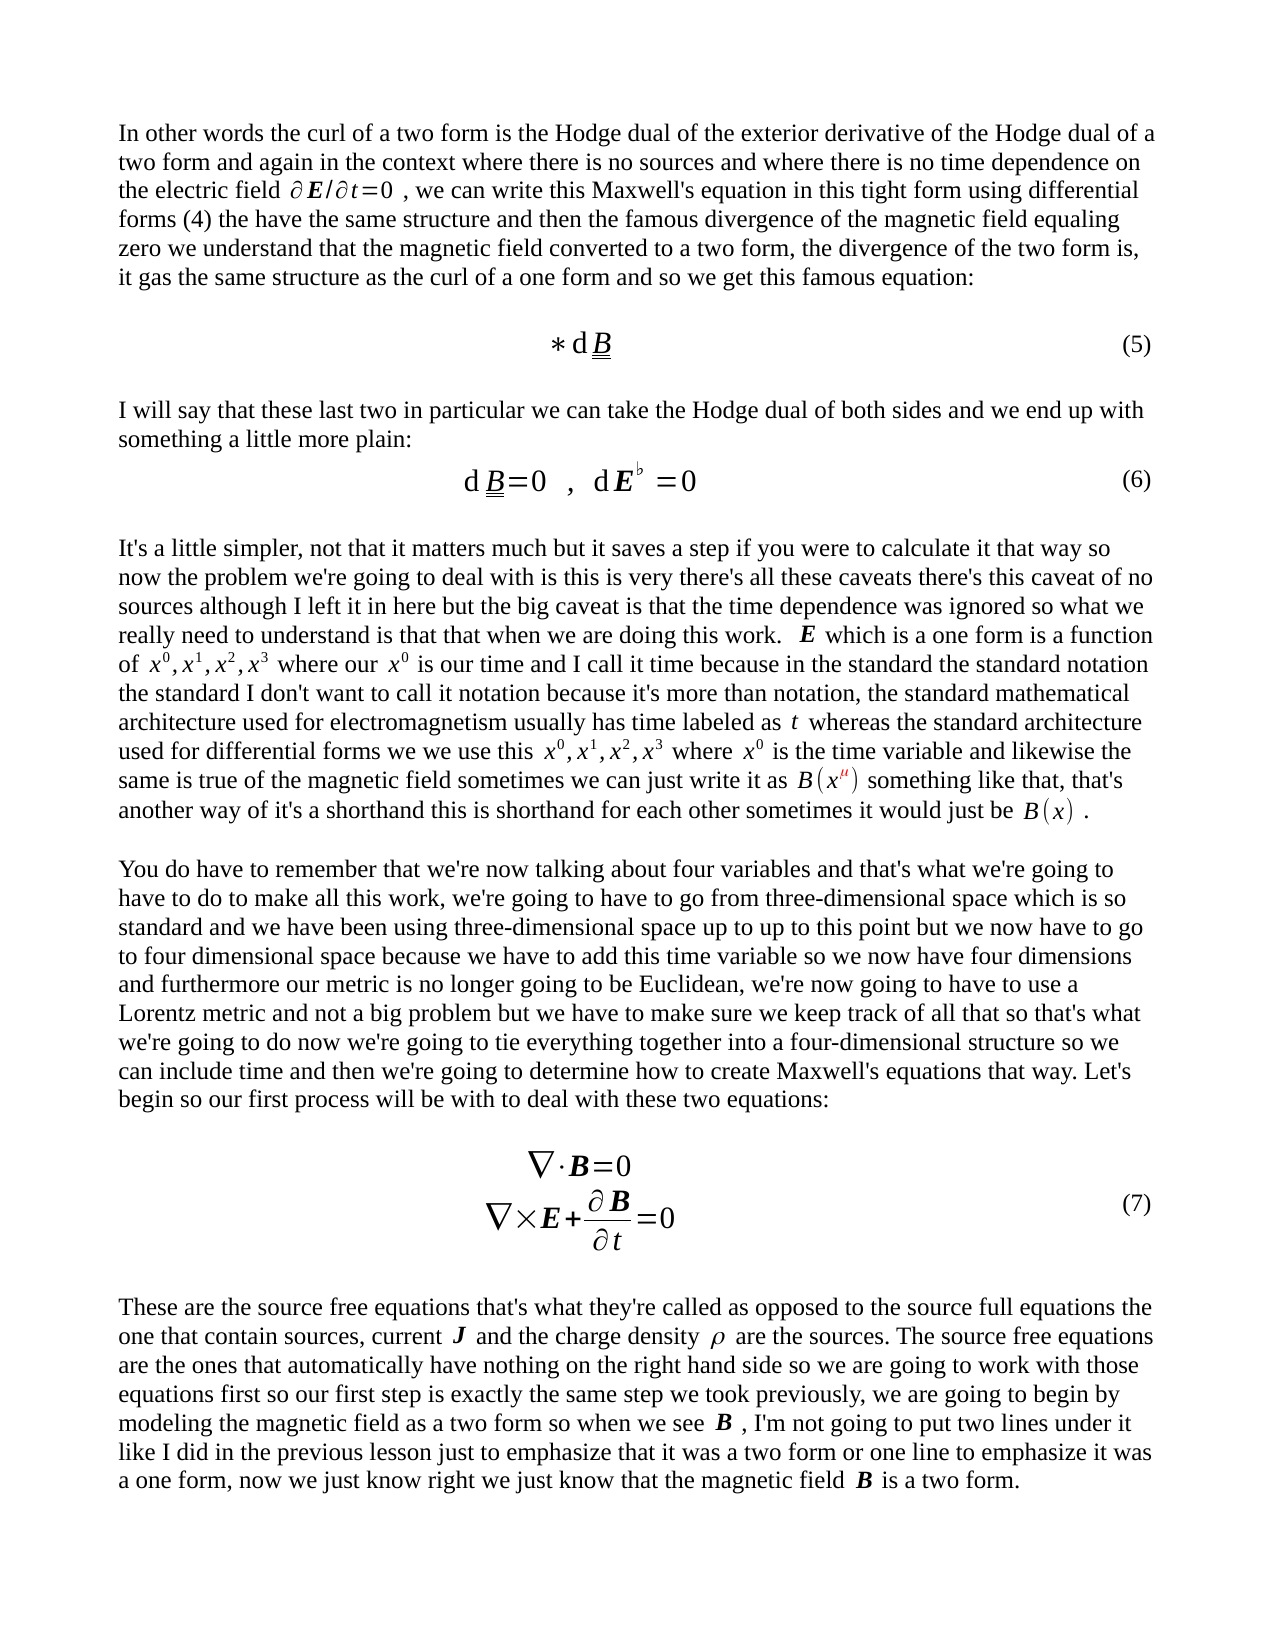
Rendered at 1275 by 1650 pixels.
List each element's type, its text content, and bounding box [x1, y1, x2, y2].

text and furthermore our metric is no longer going to be Euclidean, we're now going to have to use a Lorentz metric and not a big problem but we have to make sure we keep track of all that so that's what we're going to do now we're going to tie everything together into a four-dimensional structure so we [118, 969, 1157, 1056]
table_header [118, 319, 1041, 367]
table_header (6) [1041, 453, 1157, 505]
text It's a little simpler, not that it matters much but it saves a step if you were to calculate it that way so now the problem we're going to deal with is this is very there's all these caveats there's this caveat of no sources although I left it in here but the big caveat is that the time dependence was ignored so what we really need to understand is that that when we are doing this work. which is a one form is a function ofwhere ouris our time and I call it time because in the standard the standard notation the standard I don't want to call it notation because it's more than notation, the standard mathematical architecture used for electromagnetism usually has time labeled aswhereas the standard architecture used for differential forms we we use thiswhereis the time variable and likewise the same is true of the magnetic field sometimes we can just write it assomething like that, that's another way of it's a shorthand this is shorthand for each other sometimes it would just be. [118, 533, 1157, 826]
text I will say that these last two in particular we can take the Hodge dual of both sides and we end up with something a little more plain: [118, 396, 1157, 453]
text You do have to remember that we're now talking about four variables and that's what we're going to have to do to make all this work, we're going to have to go from three-dimensional space which is so standard and we have been using three-dimensional space up to up to this point but we now have to go to four dimensional space because we have to add this time variable so we now have four dimensions [118, 854, 1157, 969]
text it gas the same structure as the curl of a one form and so we get this famous equation: [118, 262, 1157, 291]
text These are the source free equations that's what they're called as opposed to the source full equations the one that contain sources, currentand the charge densityare the sources. The source free equations are the ones that automatically have nothing on the right hand side so we are going to work with those equations first so our first step is exactly the same step we took previously, we are going to begin by modeling the magnetic field as a two form so when we see, I'm not going to put two lines under it like I did in the previous lesson just to emphasize that it was a two form or one line to emphasize it was a one form, now we just know right we just know that the magnetic fieldis a two form. [118, 1292, 1157, 1494]
table_header (7) [1041, 1142, 1157, 1263]
text can include time and then we're going to determine how to create Maxwell's equations that way. Let's begin so our first process will be with to deal with these two equations: [118, 1056, 1157, 1113]
table_header [118, 1142, 1041, 1263]
text In other words the curl of a two form is the Hodge dual of the exterior derivative of the Hodge dual of a two form and again in the context where there is no sources and where there is no time dependence on the electric field, we can write this Maxwell's equation in this tight form using differential forms (4) the have the same structure and then the famous divergence of the magnetic field equaling zero we understand that the magnetic field converted to a two form, the divergence of the two form is, [118, 118, 1157, 262]
table_header [118, 453, 1041, 505]
table_header (5) [1041, 319, 1157, 367]
